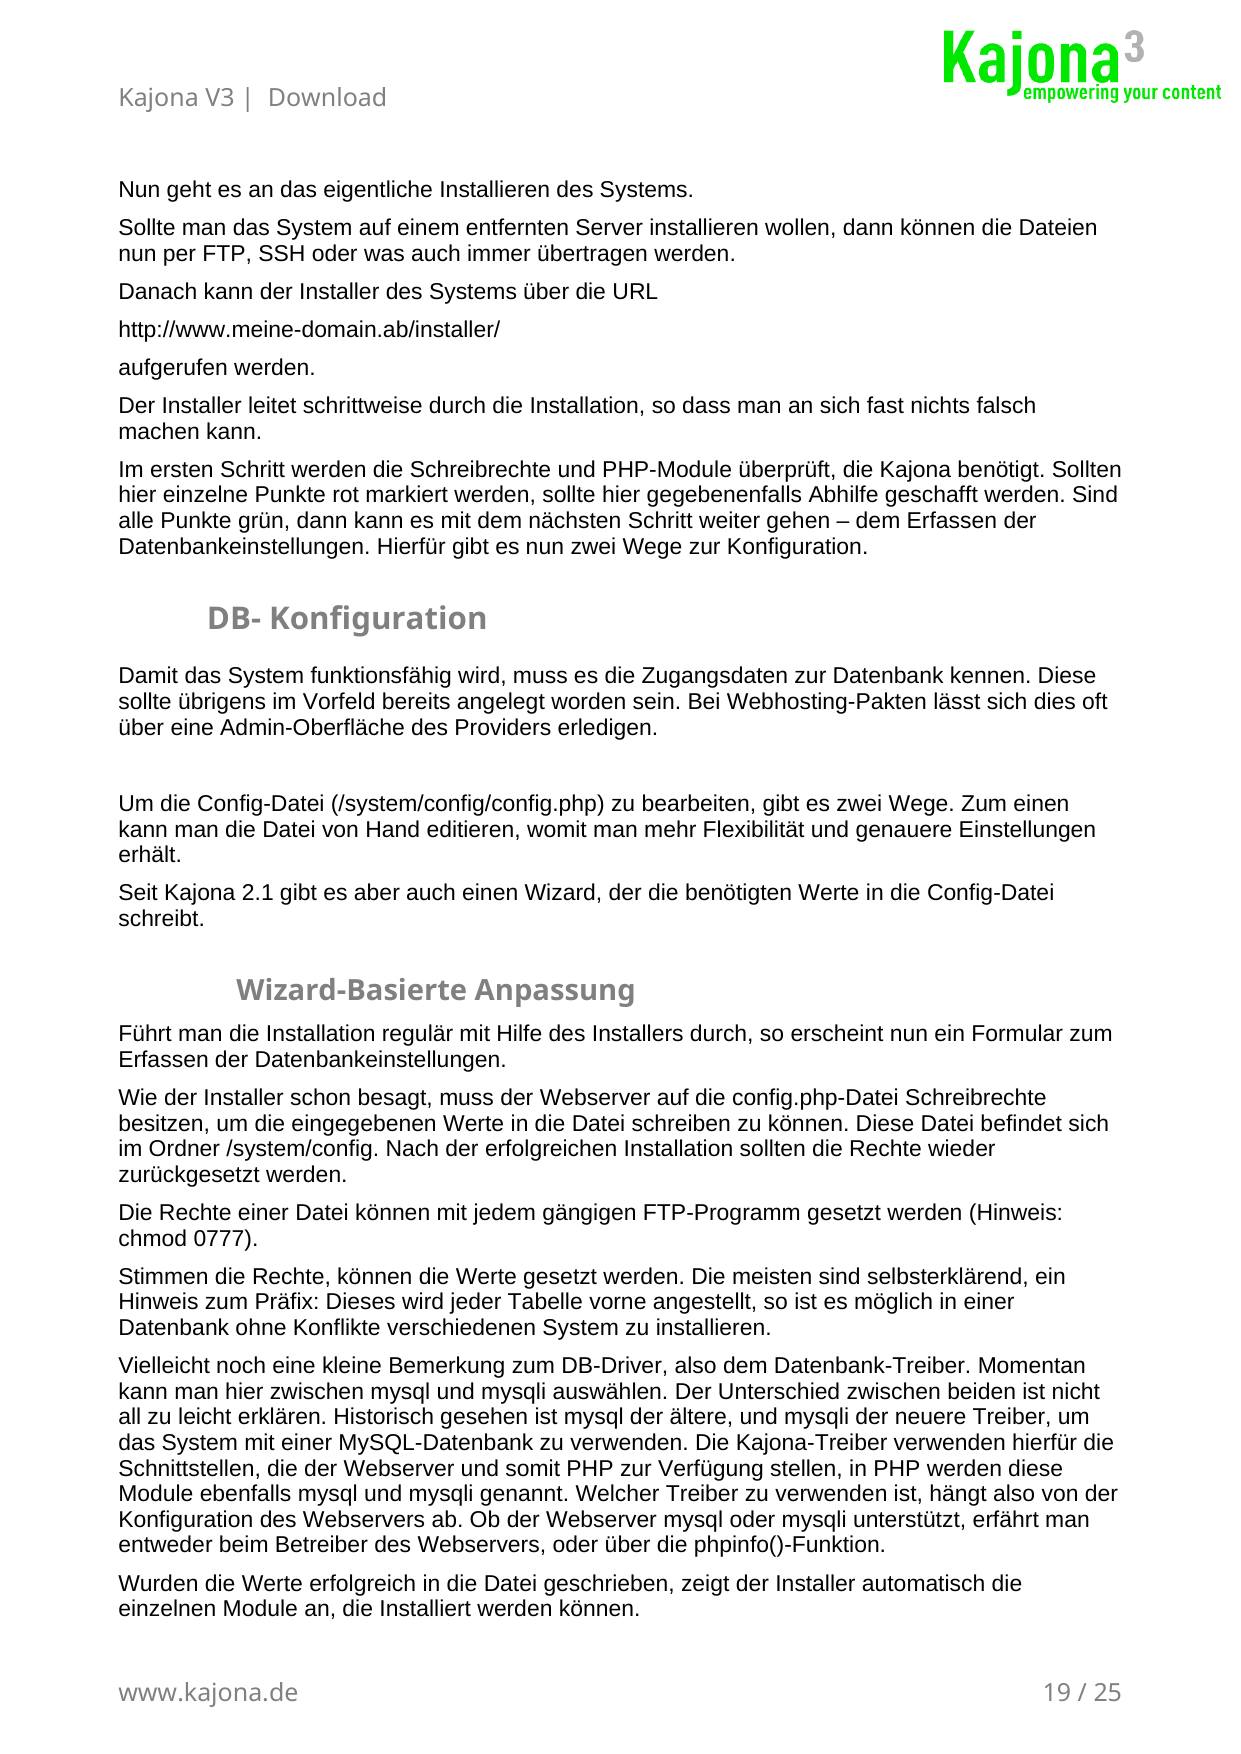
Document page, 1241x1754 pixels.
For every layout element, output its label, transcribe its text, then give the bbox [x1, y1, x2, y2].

text Stimmen die Rechte, können die Werte gesetzt werden. Die meisten sind selbsterklärend, ein Hinweis zum Präfix: Dieses wird jeder Tabelle vorne angestellt, so ist es möglich in einer Datenbank ohne Konflikte verschiedenen System zu installieren. [118, 1263, 1122, 1340]
subtitle DB- Konfiguration [118, 596, 1122, 639]
text http://www.meine-domain.ab/installer/ [118, 317, 1122, 342]
text Wurden die Werte erfolgreich in die Datei geschrieben, zeigt der Installer automatisch die einzelnen Module an, die Installiert werden können. [118, 1570, 1122, 1622]
text Die Rechte einer Datei können mit jedem gängigen FTP-Programm gesetzt werden (Hinweis: chmod 0777). [118, 1200, 1122, 1251]
text Seit Kajona 2.1 gibt es aber auch einen Wizard, der die benötigten Werte in die Config-Datei schreibt. [118, 880, 1122, 931]
text aufgerufen werden. [118, 355, 1122, 380]
picture [944, 30, 1221, 103]
text Der Installer leitet schrittweise durch die Installation, so dass man an sich fast nichts falsch machen kann. [118, 393, 1122, 444]
subtitle Wizard-Basierte Anpassung [118, 969, 1122, 1008]
text Wie der Installer schon besagt, muss der Webserver auf die config.php-Datei Schreibrechte besitzen, um die eingegebenen Werte in die Datei schreiben zu können. Diese Datei befindet sich im Ordner /system/config. Nach der erfolgreichen Installation sollten die Rechte wieder zurückgesetzt werden. [118, 1085, 1122, 1187]
text Führt man die Installation regulär mit Hilfe des Installers durch, so erscheint nun ein Formular zum Erfassen der Datenbankeinstellungen. [118, 1021, 1122, 1072]
text Damit das System funktionsfähig wird, muss es die Zugangsdaten zur Datenbank kennen. Diese sollte übrigens im Vorfeld bereits angelegt worden sein. Bei Webhosting-Pakten lässt sich dies oft über eine Admin-Oberfläche des Providers erledigen. [118, 663, 1122, 740]
text Nun geht es an das eigentliche Installieren des Systems. [118, 177, 1122, 202]
text Sollte man das System auf einem entfernten Server installieren wollen, dann können die Dateien nun per FTP, SSH oder was auch immer übertragen werden. [118, 215, 1122, 266]
text Um die Config-Datei (/system/config/config.php) zu bearbeiten, gibt es zwei Wege. Zum einen kann man die Datei von Hand editieren, womit man mehr Flexibilität und genauere Einstellungen erhält. [118, 791, 1122, 867]
text Danach kann der Installer des Systems über die URL [118, 278, 1122, 304]
text Vielleicht noch eine kleine Bemerkung zum DB-Driver, also dem Datenbank-Treiber. Momentan kann man hier zwischen mysql und mysqli auswählen. Der Unterschied zwischen beiden ist nicht all zu leicht erklären. Historisch gesehen ist mysql der ältere, und mysqli der neuere Treiber, um das System mit einer MySQL-Datenbank zu verwenden. Die Kajona-Treiber verwenden hierfür die Schnittstellen, die der Webserver und somit PHP zur Verfügung stellen, in PHP werden diese Module ebenfalls mysql und mysqli genannt. Welcher Treiber zu verwenden ist, hängt also von der Konfiguration des Webservers ab. Ob der Webserver mysql oder mysqli unterstützt, erfährt man entweder beim Betreiber des Webservers, oder über die phpinfo()-Funktion. [118, 1353, 1122, 1558]
text Im ersten Schritt werden die Schreibrechte und PHP-Module überprüft, die Kajona benötigt. Sollten hier einzelne Punkte rot markiert werden, sollte hier gegebenenfalls Abhilfe geschafft werden. Sind alle Punkte grün, dann kann es mit dem nächsten Schritt weiter gehen – dem Erfassen der Datenbankeinstellungen. Hierfür gibt es nun zwei Wege zur Konfiguration. [118, 457, 1122, 559]
